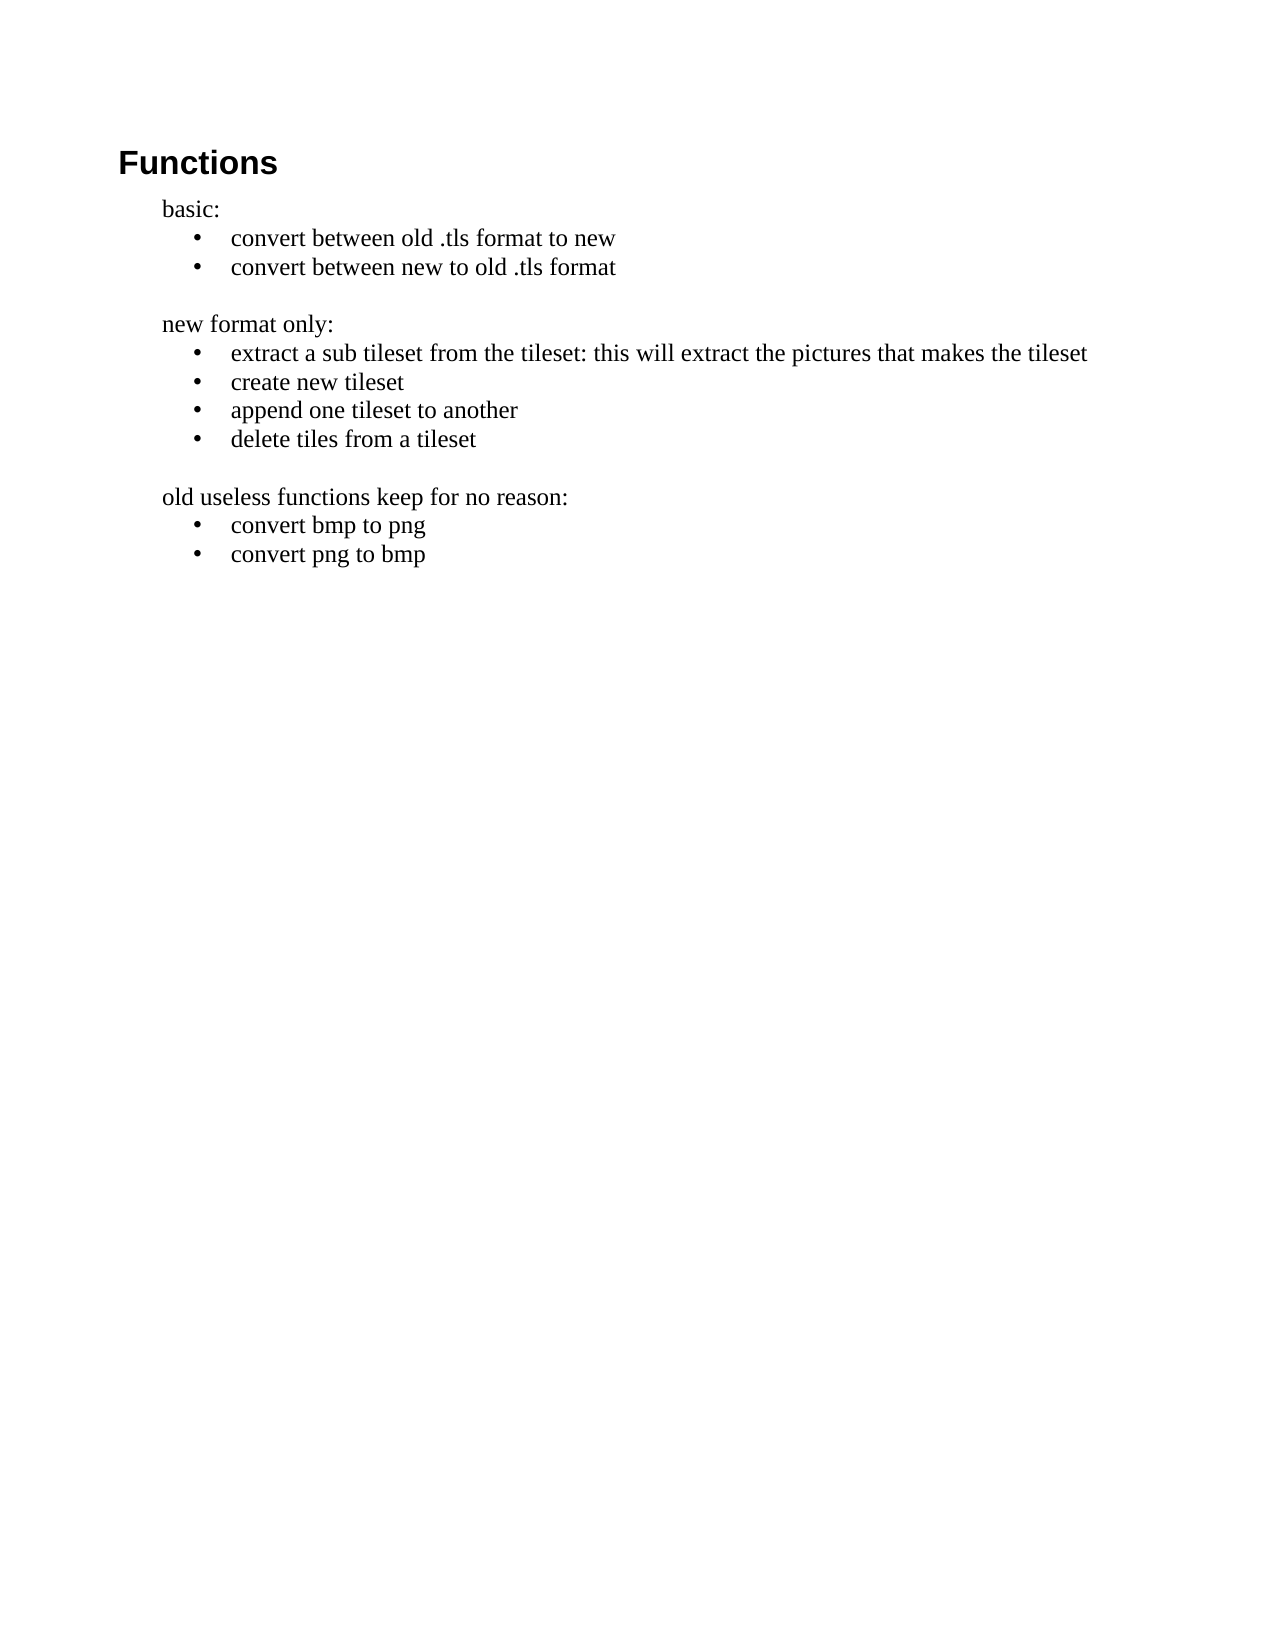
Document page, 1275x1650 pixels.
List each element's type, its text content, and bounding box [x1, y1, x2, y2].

list append one tileset to another [193, 396, 1157, 424]
subtitle Functions [118, 143, 1157, 182]
list convert between old .tls format to new [193, 223, 1157, 252]
list create new tileset [193, 367, 1157, 396]
text new format only: [118, 309, 1157, 338]
list convert png to bmp [193, 539, 1157, 568]
list delete tiles from a tileset [193, 424, 1157, 453]
list extract a sub tileset from the tileset: this will extract the pictures that makes the tileset [193, 338, 1157, 367]
list convert between new to old .tls format [193, 252, 1157, 281]
text old useless functions keep for no reason: [118, 482, 1157, 511]
list convert bmp to png [193, 511, 1157, 539]
text basic: [118, 194, 1157, 223]
